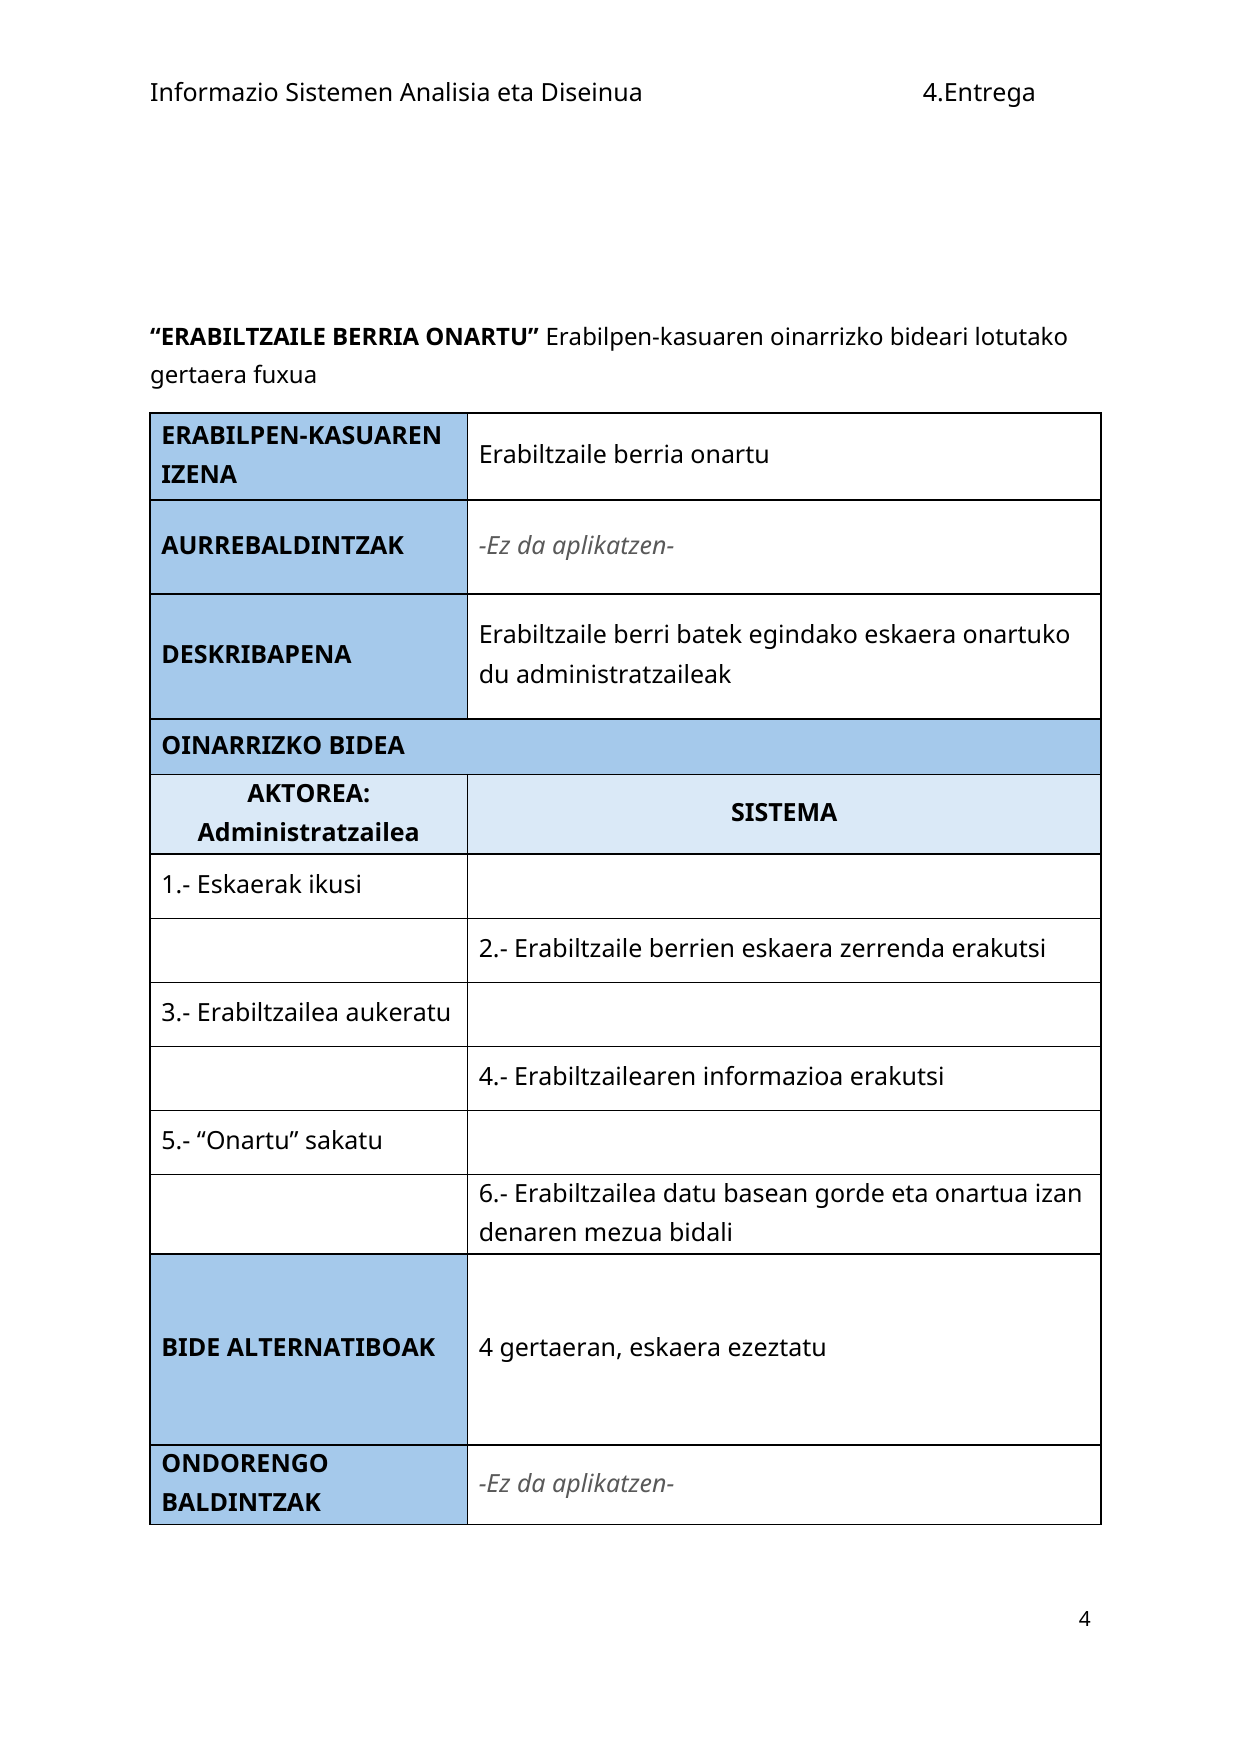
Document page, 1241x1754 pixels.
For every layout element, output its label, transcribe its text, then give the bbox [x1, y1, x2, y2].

table_cell [468, 1111, 1100, 1174]
table_cell [468, 855, 1100, 917]
table_cell 1.- Eskaerak ikusi [151, 855, 467, 917]
table_cell 6.- Erabiltzailea datu basean gorde eta onartua izan denaren mezua bidali [468, 1175, 1100, 1253]
table_cell 3.- Erabiltzailea aukeratu [151, 983, 467, 1046]
table_header ERABILPEN-KASUAREN IZENA [151, 414, 467, 499]
table_cell DESKRIBAPENA [151, 595, 467, 718]
table_cell -Ez da aplikatzen- [468, 501, 1100, 593]
text “ERABILTZAILE BERRIA ONARTU” Erabilpen-kasuaren oinarrizko bideari lotutako gertaera fuxua [150, 318, 1090, 390]
table_cell [151, 919, 467, 981]
table_cell 5.- “Onartu” sakatu [151, 1111, 467, 1174]
table_header Erabiltzaile berria onartu [468, 414, 1100, 499]
table_cell [468, 983, 1100, 1046]
table_cell OINARRIZKO BIDEA [151, 720, 1100, 774]
table_cell [151, 1175, 467, 1253]
table_cell Erabiltzaile berri batek egindako eskaera onartuko du administratzaileak [468, 595, 1100, 718]
table_cell ONDORENGO BALDINTZAK [151, 1446, 467, 1524]
table_cell BIDE ALTERNATIBOAK [151, 1255, 467, 1444]
table_cell AURREBALDINTZAK [151, 501, 467, 593]
table_cell 2.- Erabiltzaile berrien eskaera zerrenda erakutsi [468, 919, 1100, 981]
table_cell 4.- Erabiltzailearen informazioa erakutsi [468, 1047, 1100, 1109]
table_cell AKTOREA: Administratzailea [151, 775, 467, 853]
table_cell -Ez da aplikatzen- [468, 1446, 1100, 1524]
table_cell 4 gertaeran, eskaera ezeztatu [468, 1255, 1100, 1444]
table_cell [151, 1047, 467, 1109]
table_cell SISTEMA [468, 775, 1100, 853]
